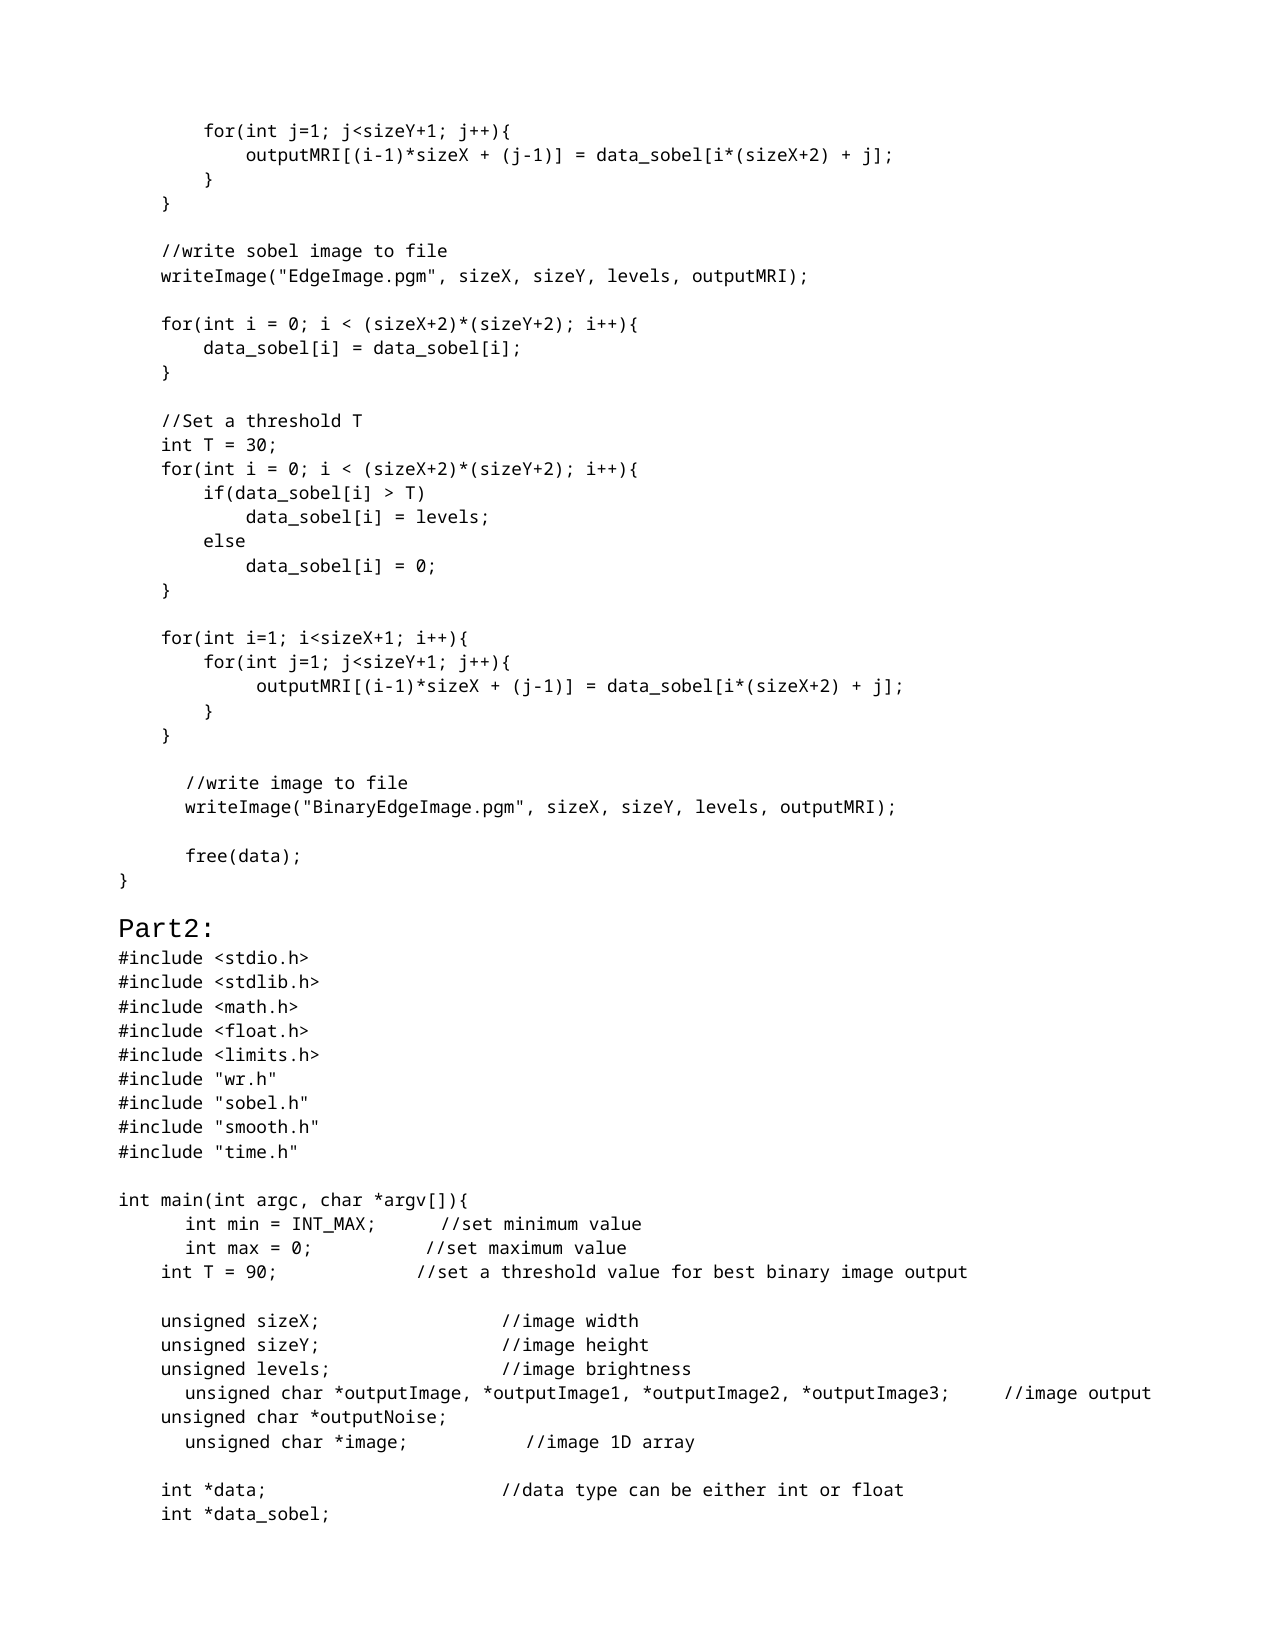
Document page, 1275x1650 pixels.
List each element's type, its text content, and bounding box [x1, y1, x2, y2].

text unsigned sizeY; //image height [118, 1332, 1157, 1357]
text outputMRI[(i-1)*sizeX + (j-1)] = data_sobel[i*(sizeX+2) + j]; [118, 674, 1157, 698]
text #include <limits.h> [118, 1042, 1157, 1067]
text for(int i = 0; i < (sizeX+2)*(sizeY+2); i++){ [118, 311, 1157, 336]
text } [118, 191, 1157, 215]
text #include "time.h" [118, 1139, 1157, 1163]
text //write sobel image to file [118, 239, 1157, 263]
text else [118, 529, 1157, 553]
text #include <stdlib.h> [118, 970, 1157, 994]
text for(int j=1; j<sizeY+1; j++){ [118, 650, 1157, 674]
text for(int i=1; i<sizeX+1; i++){ [118, 626, 1157, 650]
text int *data_sobel; [118, 1502, 1157, 1526]
text //Set a threshold T [118, 408, 1157, 432]
text int *data; //data type can be either int or float [118, 1477, 1157, 1502]
text unsigned char *outputImage, *outputImage1, *outputImage2, *outputImage3; //image output [118, 1381, 1157, 1405]
text unsigned sizeX; //image width [118, 1308, 1157, 1332]
text for(int j=1; j<sizeY+1; j++){ [118, 118, 1157, 142]
text } [118, 698, 1157, 722]
text #include <float.h> [118, 1018, 1157, 1042]
text for(int i = 0; i < (sizeX+2)*(sizeY+2); i++){ [118, 456, 1157, 481]
text #include <stdio.h> [118, 946, 1157, 970]
text int min = INT_MAX; //set minimum value [118, 1212, 1157, 1236]
text unsigned levels; //image brightness [118, 1357, 1157, 1381]
text } [118, 577, 1157, 601]
text } [118, 166, 1157, 191]
text } [118, 360, 1157, 384]
text int T = 30; [118, 432, 1157, 456]
text #include "sobel.h" [118, 1091, 1157, 1115]
text int T = 90; //set a threshold value for best binary image output [118, 1260, 1157, 1284]
text #include "wr.h" [118, 1067, 1157, 1091]
text unsigned char *image; //image 1D array [118, 1429, 1157, 1453]
text writeImage("EdgeImage.pgm", sizeX, sizeY, levels, outputMRI); [118, 263, 1157, 287]
text outputMRI[(i-1)*sizeX + (j-1)] = data_sobel[i*(sizeX+2) + j]; [118, 142, 1157, 166]
text int main(int argc, char *argv[]){ [118, 1187, 1157, 1212]
text writeImage("BinaryEdgeImage.pgm", sizeX, sizeY, levels, outputMRI); [118, 795, 1157, 819]
text data_sobel[i] = 0; [118, 553, 1157, 577]
text if(data_sobel[i] > T) [118, 481, 1157, 505]
text int max = 0; //set maximum value [118, 1236, 1157, 1260]
text } [118, 867, 1157, 891]
text #include "smooth.h" [118, 1115, 1157, 1139]
text } [118, 722, 1157, 746]
text #include <math.h> [118, 994, 1157, 1018]
text data_sobel[i] = data_sobel[i]; [118, 336, 1157, 360]
text //write image to file [118, 771, 1157, 795]
text data_sobel[i] = levels; [118, 505, 1157, 529]
text Part2: [118, 915, 1157, 946]
text free(data); [118, 843, 1157, 867]
text unsigned char *outputNoise; [118, 1405, 1157, 1429]
